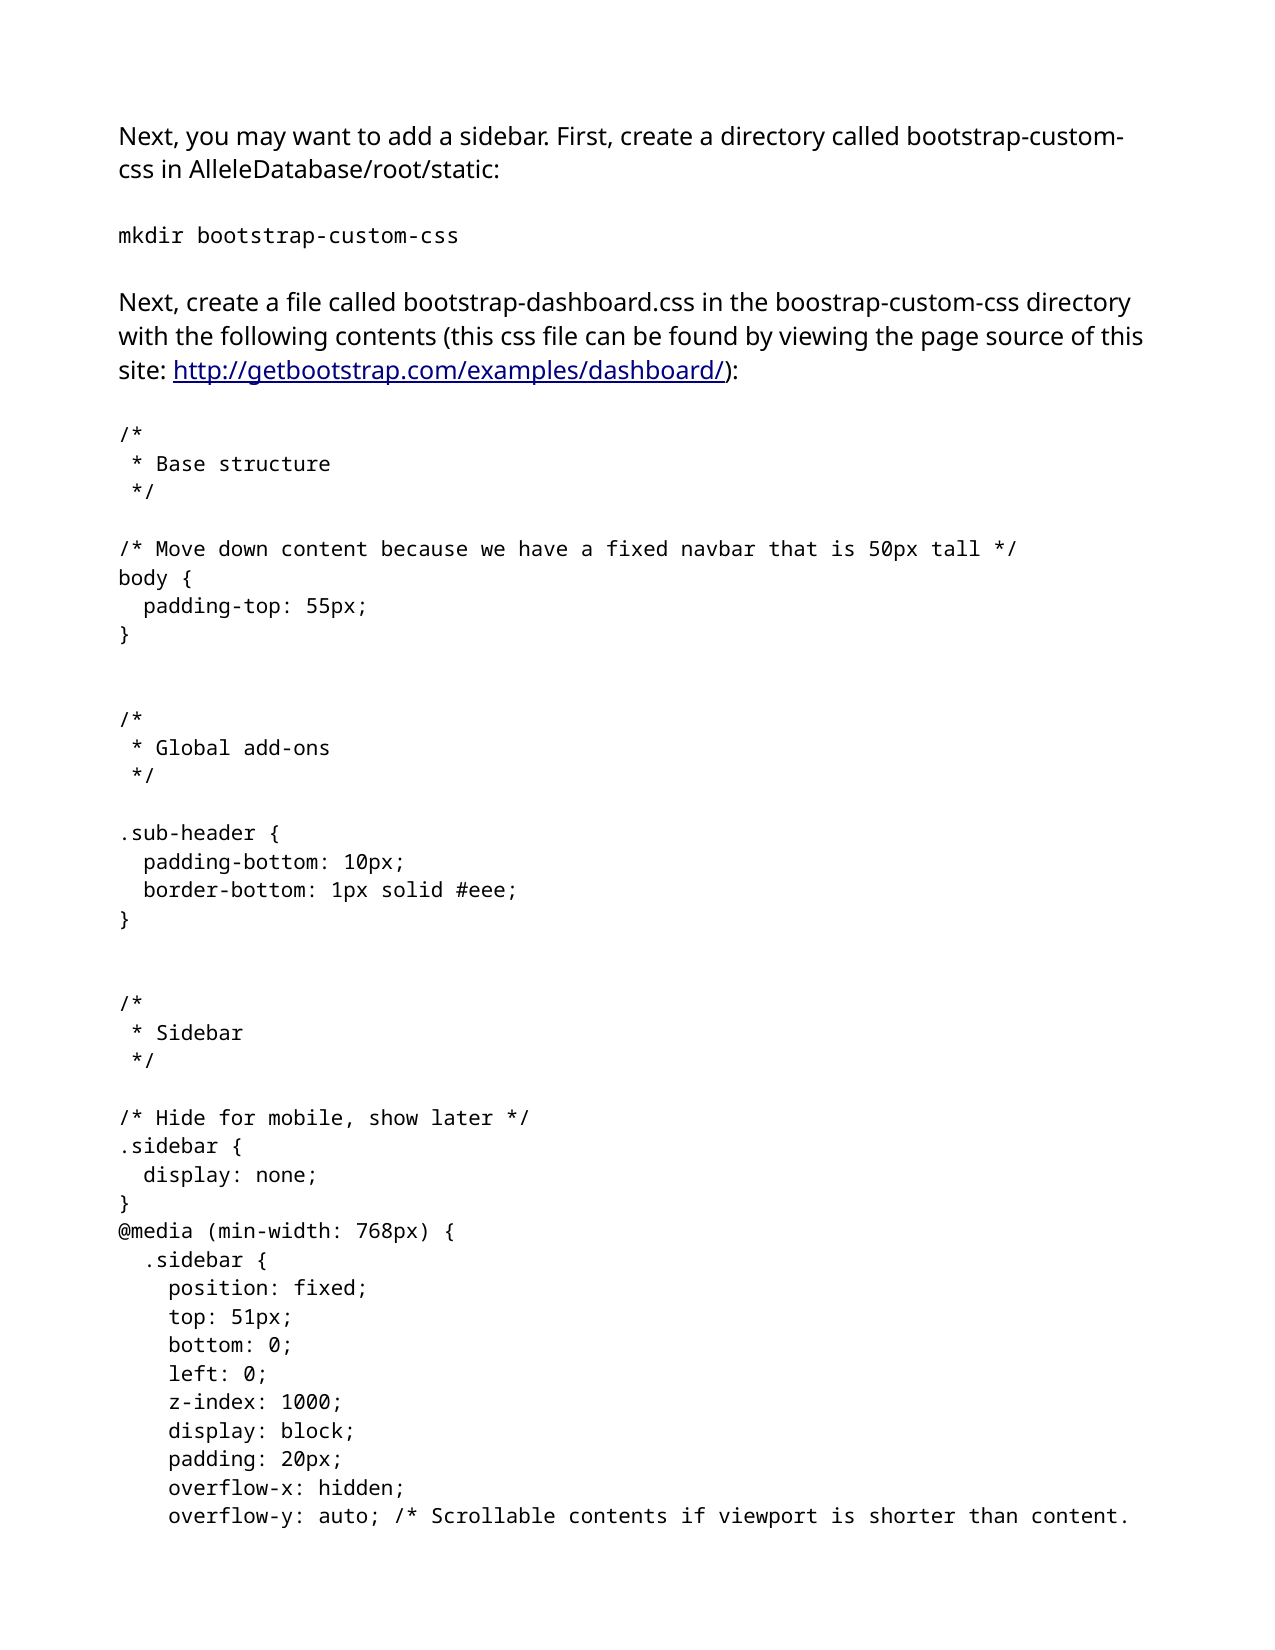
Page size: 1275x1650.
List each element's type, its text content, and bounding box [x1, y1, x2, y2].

text @media (min-width: 768px) { [118, 1217, 1157, 1245]
text body { [118, 563, 1157, 591]
text } [118, 619, 1157, 648]
text overflow-x: hidden; [118, 1473, 1157, 1501]
text top: 51px; [118, 1302, 1157, 1330]
text .sidebar { [118, 1131, 1157, 1160]
text * Global add-ons [118, 733, 1157, 762]
text * Base structure [118, 449, 1157, 477]
text z-index: 1000; [118, 1387, 1157, 1416]
text } [118, 1188, 1157, 1217]
text Next, you may want to add a sidebar. First, create a directory called bootstrap-custom-css in AlleleDatabase/root/static: [118, 118, 1157, 186]
text /* [118, 705, 1157, 733]
text display: block; [118, 1416, 1157, 1444]
text /* [118, 989, 1157, 1018]
text border-bottom: 1px solid #eee; [118, 875, 1157, 904]
text left: 0; [118, 1359, 1157, 1387]
text bottom: 0; [118, 1330, 1157, 1359]
text padding-bottom: 10px; [118, 847, 1157, 875]
text } [118, 904, 1157, 932]
text /* Hide for mobile, show later */ [118, 1103, 1157, 1131]
text position: fixed; [118, 1273, 1157, 1302]
text */ [118, 762, 1157, 790]
text .sidebar { [118, 1245, 1157, 1273]
text mkdir bootstrap-custom-css [118, 220, 1157, 250]
text Next, create a file called bootstrap-dashboard.css in the boostrap-custom-css directory with the following contents (this css file can be found by viewing the page source of this site: http://getbootstrap.com/examples/dashboard/): [118, 284, 1157, 386]
text /* [118, 420, 1157, 449]
text overflow-y: auto; /* Scrollable contents if viewport is shorter than content. [118, 1501, 1157, 1529]
text padding: 20px; [118, 1444, 1157, 1473]
text display: none; [118, 1160, 1157, 1188]
text /* Move down content because we have a fixed navbar that is 50px tall */ [118, 534, 1157, 563]
text */ [118, 477, 1157, 506]
text padding-top: 55px; [118, 591, 1157, 619]
text */ [118, 1046, 1157, 1074]
text * Sidebar [118, 1018, 1157, 1046]
text .sub-header { [118, 818, 1157, 847]
